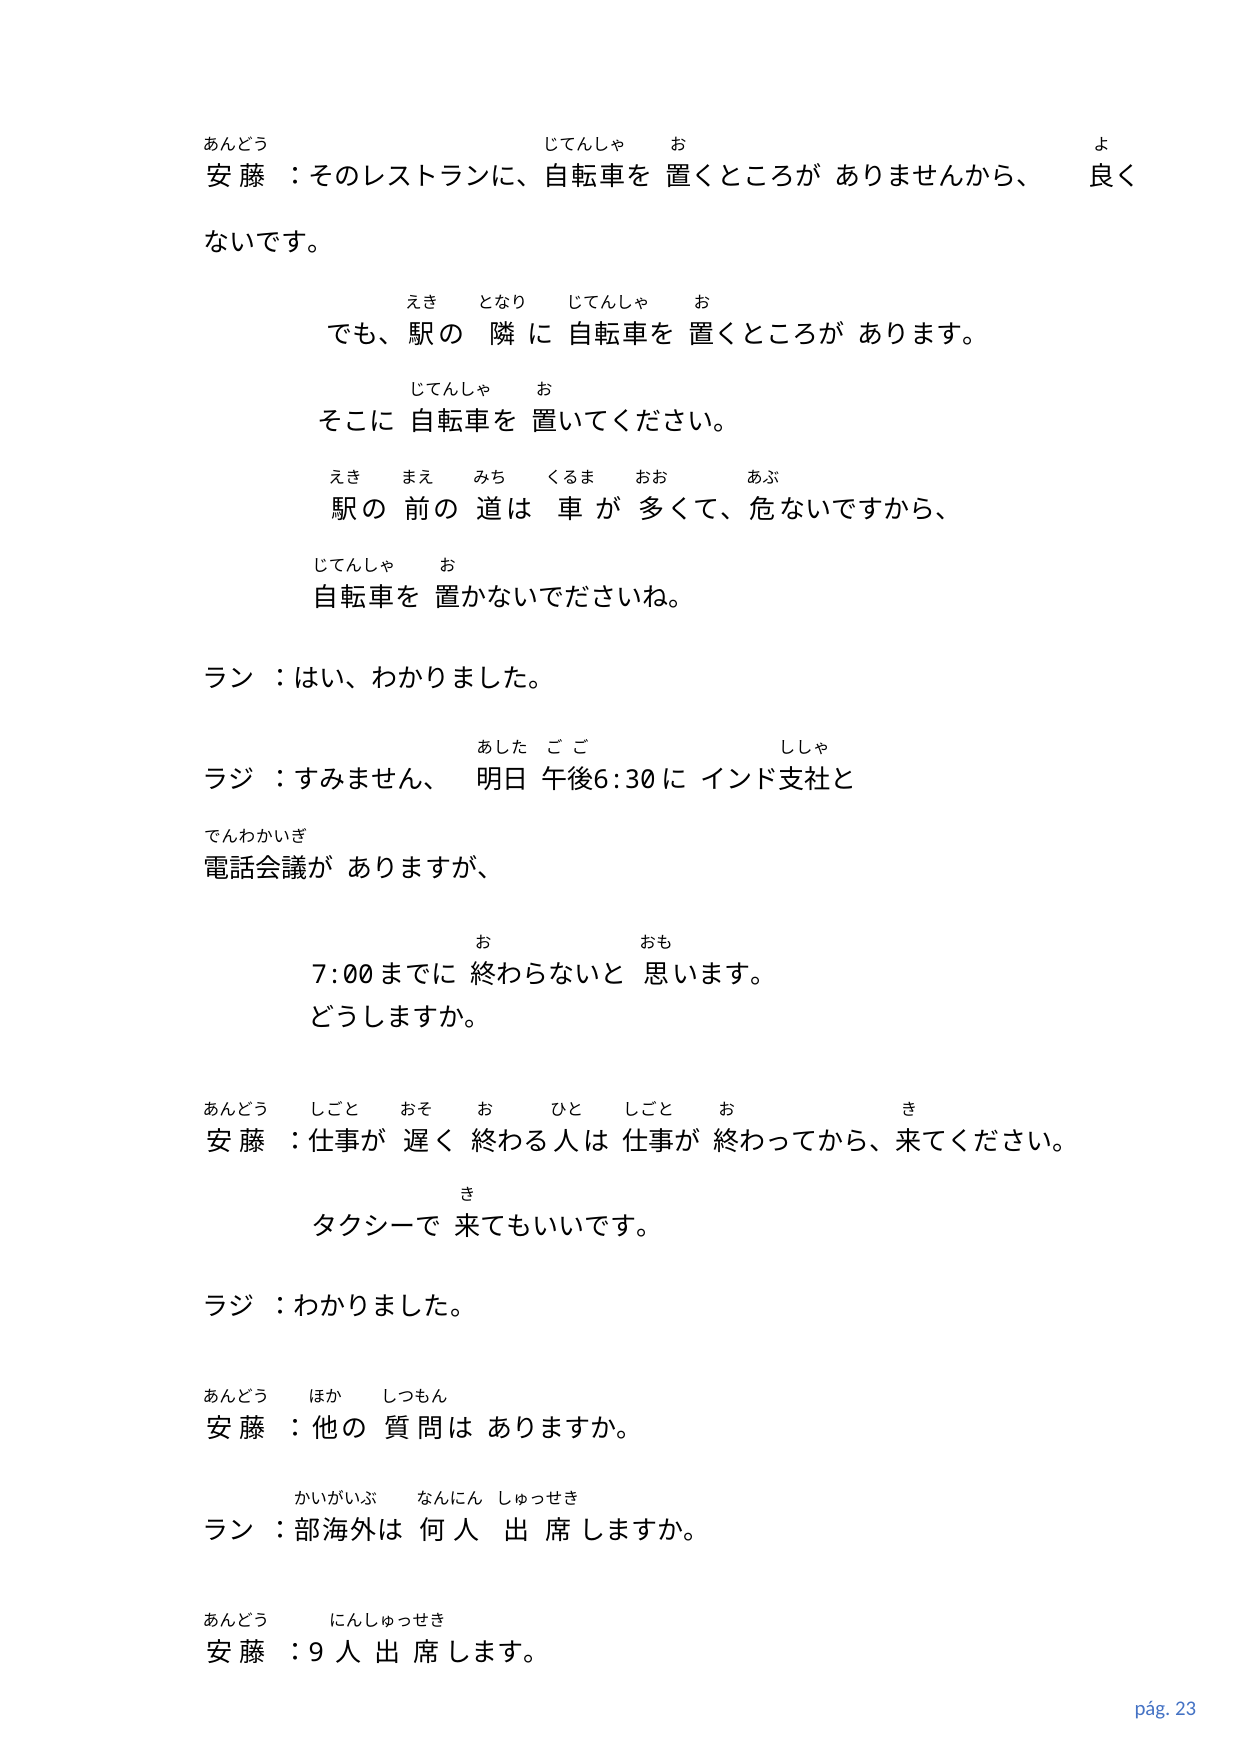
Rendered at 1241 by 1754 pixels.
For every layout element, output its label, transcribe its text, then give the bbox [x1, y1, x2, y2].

text タクシーで 来きてもいいです。 [177, 1181, 1196, 1243]
text 安藤あんどう ：仕事しごとが 遅おそく 終おわる人ひとは 仕事しごとが 終おわってから、来きてください。 [202, 1096, 1144, 1158]
text 自転車じてんしゃを 置おかないでださいね。 [177, 552, 1196, 614]
text ラジ ：すみません、 明日あした 午後ごご6:30に インド支社ししゃと 電話会議でんわかいぎが ありますが、 [202, 734, 930, 885]
text どうしますか。 [177, 997, 1196, 1034]
text 安藤あんどう ：そのレストランに、自転車じてんしゃを 置おくところが ありませんから、 良よくないです。 [202, 131, 1144, 259]
text ラン ：はい、わかりました。 [202, 657, 1144, 694]
text 7:00までに 終おわらないと 思おもいます。 [177, 929, 1196, 992]
text ラジ ：わかりました。 [202, 1286, 1144, 1323]
text 駅えきの 前まえの 道みちは 車くるまが 多おおくて、危あぶないですから、 [177, 464, 1196, 527]
text そこに 自転車じてんしゃを 置おいてください。 [177, 376, 1196, 438]
text 安藤あんどう ：9人出席にんしゅっせきします。 [202, 1607, 1144, 1669]
text 安藤あんどう ：他ほかの 質問しつもんは ありますか。 [202, 1383, 1144, 1445]
text でも、駅えきの 隣となりに 自転車じてんしゃを 置おくところが あります。 [177, 289, 1196, 351]
text ラン ：部海外かいがいぶは 何人なんにん 出席しゅっせきしますか。 [202, 1485, 1144, 1547]
